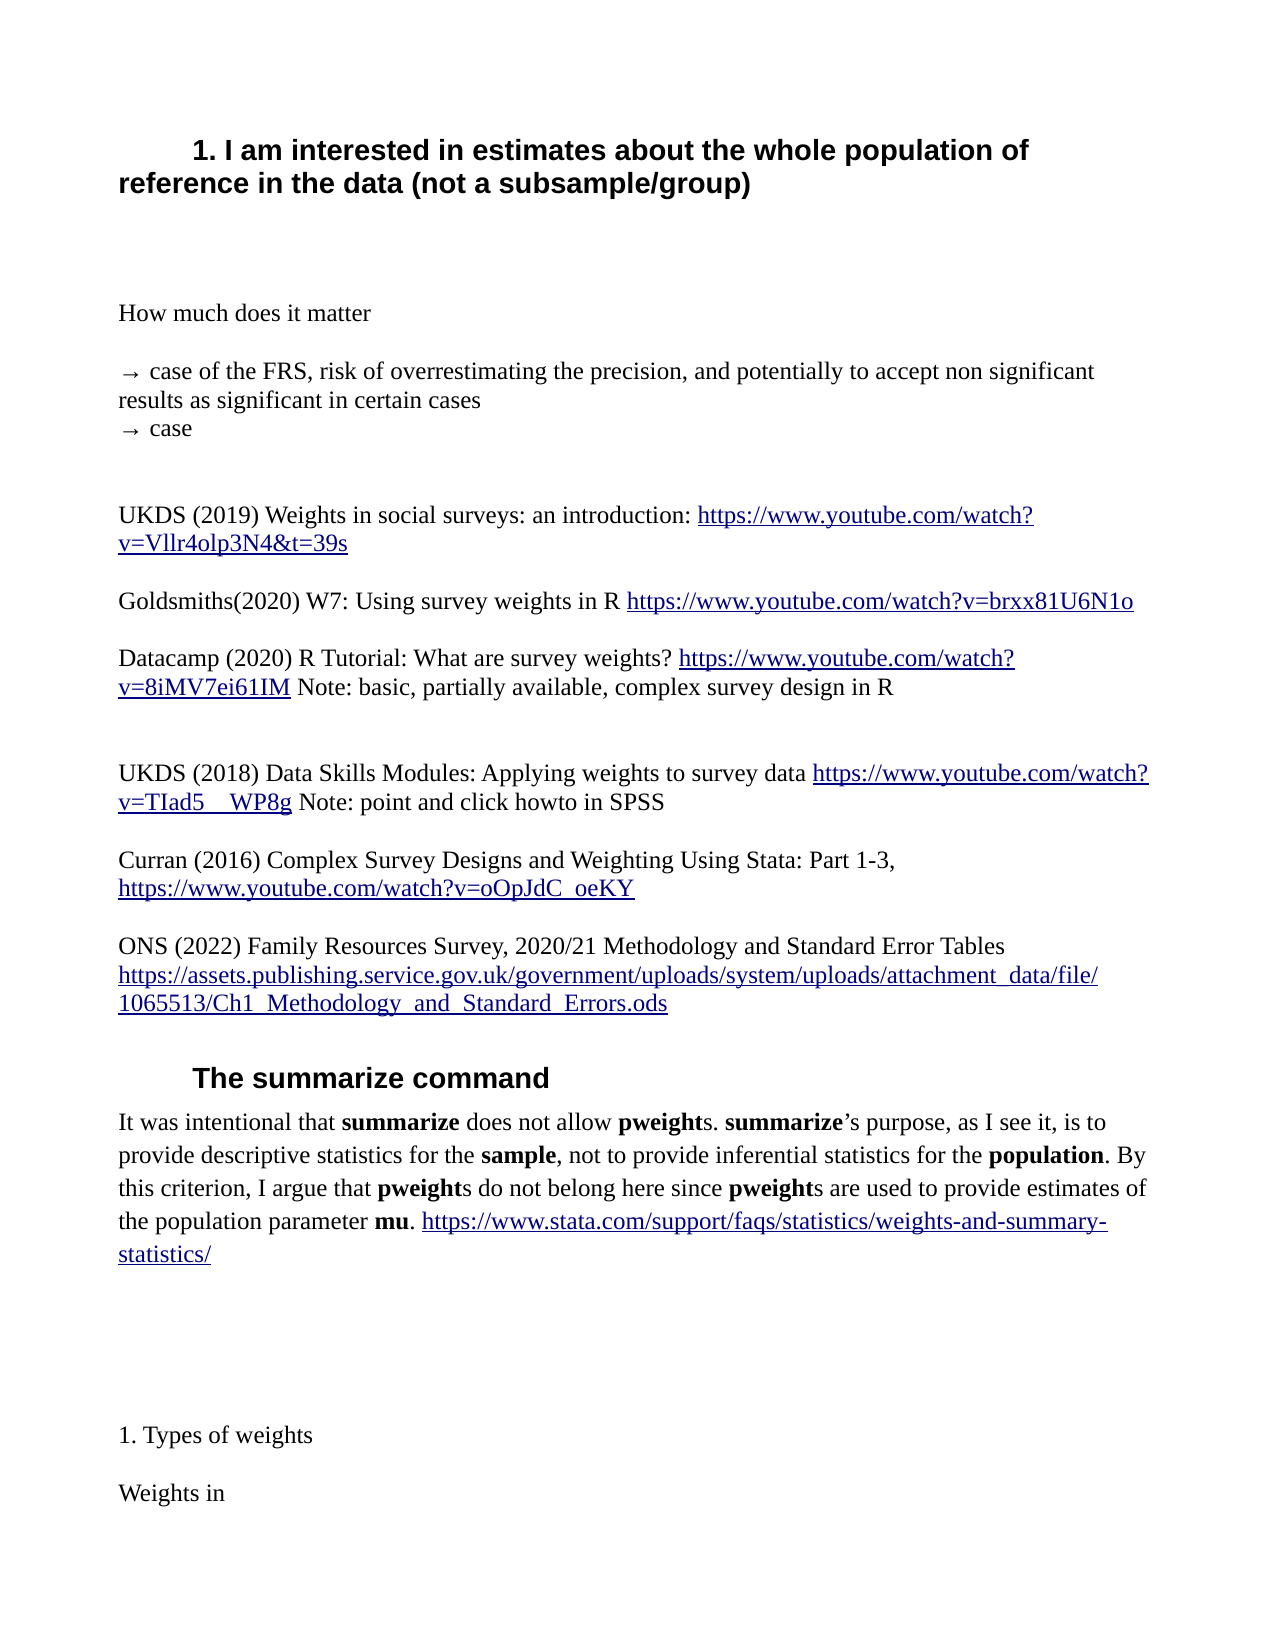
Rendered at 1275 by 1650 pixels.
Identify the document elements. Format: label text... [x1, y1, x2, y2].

text ONS (2022) Family Resources Survey, 2020/21 Methodology and Standard Error Tables [118, 931, 1157, 960]
subtitle 1. I am interested in estimates about the whole population of reference in the data (not a subsample/group) [118, 133, 1157, 200]
text Weights in [118, 1478, 1157, 1506]
subtitle The summarize command [118, 1061, 1157, 1094]
text UKDS (2018) Data Skills Modules: Applying weights to survey data https://www.youtube.com/watch?v=TIad5__WP8g Note: point and click howto in SPSS [118, 758, 1157, 816]
text Curran (2016) Complex Survey Designs and Weighting Using Stata: Part 1-3, https://www.youtube.com/watch?v=oOpJdC_oeKY [118, 845, 1157, 902]
text UKDS (2019) Weights in social surveys: an introduction: https://www.youtube.com/watch?v=Vllr4olp3N4&t=39s [118, 500, 1157, 557]
text Datacamp (2020) R Tutorial: What are survey weights? https://www.youtube.com/watch?v=8iMV7ei61IM Note: basic, partially available, complex survey design in R [118, 643, 1157, 701]
text Goldsmiths(2020) W7: Using survey weights in R https://www.youtube.com/watch?v=brxx81U6N1o [118, 586, 1157, 615]
text → case of the FRS, risk of overrestimating the precision, and potentially to accept non significant results as significant in certain cases [118, 356, 1157, 413]
text → case [118, 413, 1157, 442]
text 1. Types of weights [118, 1420, 1157, 1449]
text It was intentional that summarize does not allow pweights. summarize’s purpose, as I see it, is to provide descriptive statistics for the sample, not to provide inferential statistics for the population. By this criterion, I argue that pweights do not belong here since pweights are used to provide estimates of the population parameter mu. https://www.stata.com/support/faqs/statistics/weights-and-summary-statistics/ [118, 1107, 1157, 1267]
text https://assets.publishing.service.gov.uk/government/uploads/system/uploads/attachment_data/file/1065513/Ch1_Methodology_and_Standard_Errors.ods [118, 960, 1157, 1017]
text How much does it matter [118, 298, 1157, 327]
